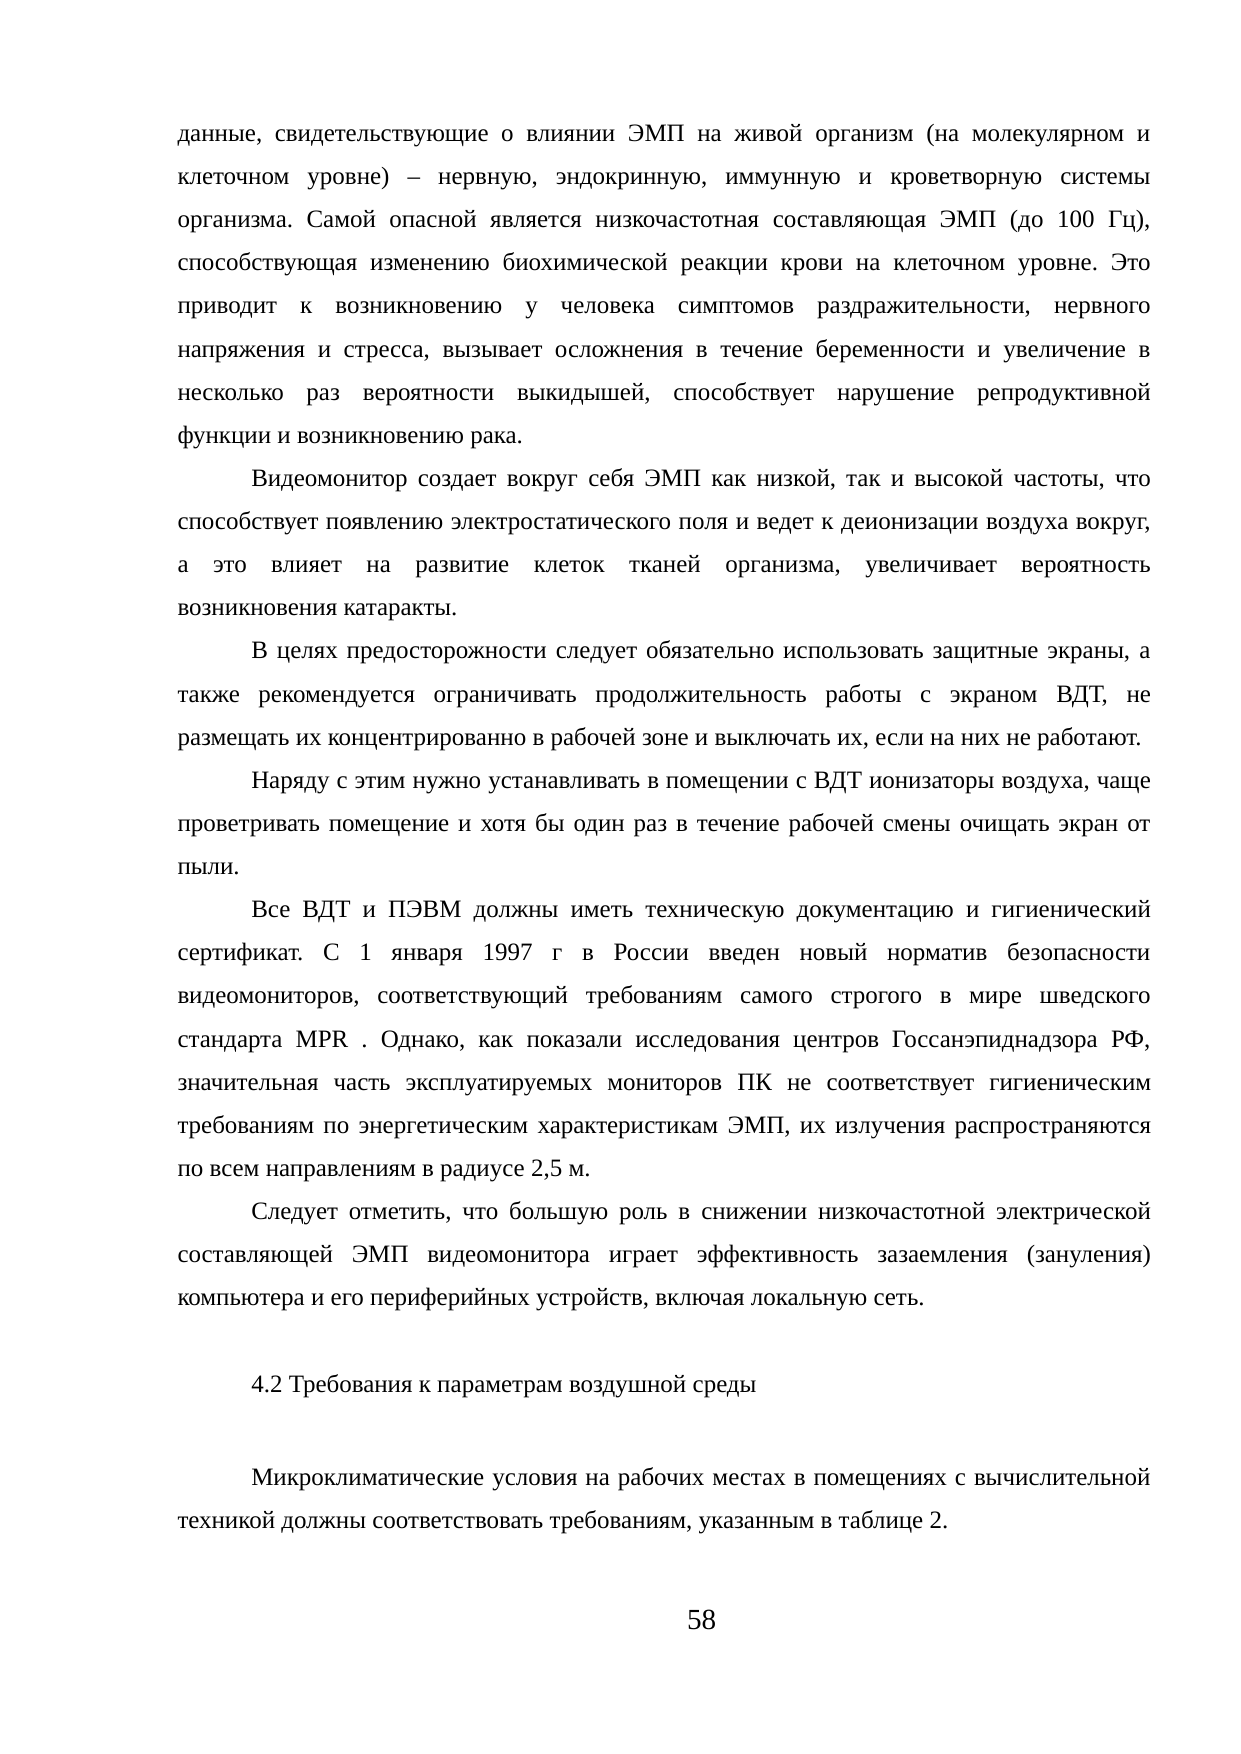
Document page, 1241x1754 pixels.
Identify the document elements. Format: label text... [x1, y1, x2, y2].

text Все ВДТ и ПЭВМ должны иметь техническую документацию и гигиенический сертификат. С 1 января 1997 г в России введен новый норматив безопасности видеомониторов, соответствующий требованиям самого строгого в мире шведского стандарта МРR . Однако, как показали исследования центров Госсанэпиднадзора РФ, значительная часть эксплуатируемых мониторов ПК не соответствует гигиеническим требованиям по энергетическим характеристикам ЭМП, их излучения распространяются по всем направлениям в радиусе 2,5 м. [177, 894, 1152, 1182]
text В целях предосторожности следует обязательно использовать защитные экраны, а также рекомендуется ограничивать продолжительность работы с экраном ВДТ, не размещать их концентрированно в рабочей зоне и выключать их, если на них не работают. [177, 636, 1152, 751]
subtitle 4.2 Требования к параметрам воздушной среды [177, 1369, 1152, 1397]
text Микроклиматические условия на рабочих местах в помещениях с вычислительной техникой должны соответствовать требованиям, указанным в таблице 2. [177, 1462, 1152, 1534]
text Наряду с этим нужно устанавливать в помещении с ВДТ ионизаторы воздуха, чаще проветривать помещение и хотя бы один раз в течение рабочей смены очищать экран от пыли. [177, 765, 1152, 880]
text Видеомонитор создает вокруг себя ЭМП как низкой, так и высокой частоты, что способствует появлению электростатического поля и ведет к деионизации воздуха вокруг, а это влияет на развитие клеток тканей организма, увеличивает вероятность возникновения катаракты. [177, 463, 1152, 621]
text данные, свидетельствующие о влиянии ЭМП на живой организм (на молекулярном и клеточном уровне) – нервную, эндокринную, иммунную и кроветворную системы организма. Самой опасной является низкочастотная составляющая ЭМП (до 100 Гц), способствующая изменению биохимической реакции крови на клеточном уровне. Это приводит к возникновению у человека симптомов раздражительности, нервного напряжения и стресса, вызывает осложнения в течение беременности и увеличение в несколько раз вероятности выкидышей, способствует нарушение репродуктивной функции и возникновению рака. [177, 118, 1152, 449]
text Следует отметить, что большую роль в снижении низкочастотной электрической составляющей ЭМП видеомонитора играет эффективность зазаемления (зануления) компьютера и его периферийных устройств, включая локальную сеть. [177, 1196, 1152, 1311]
